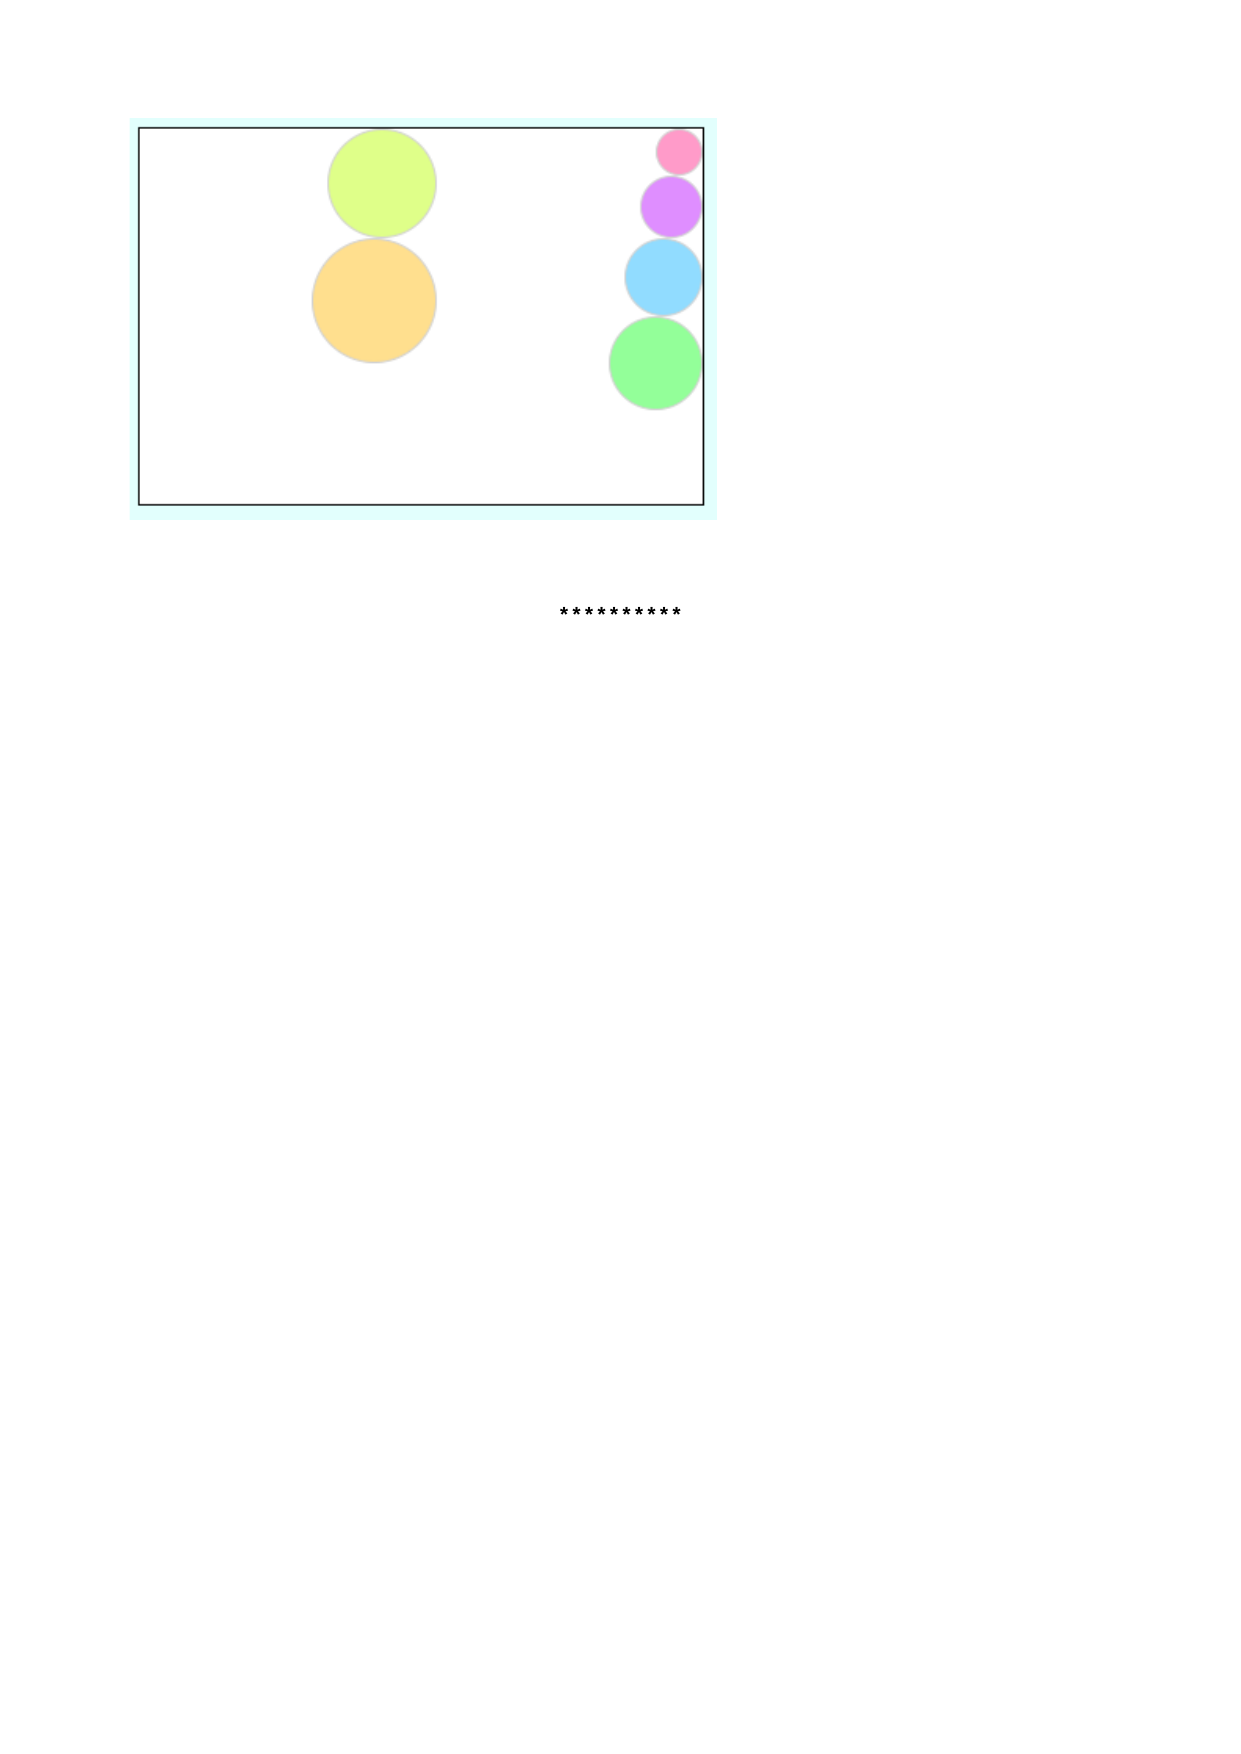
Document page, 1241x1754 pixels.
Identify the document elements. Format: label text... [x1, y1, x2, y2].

text ********** [118, 605, 1122, 628]
picture [129, 118, 717, 520]
